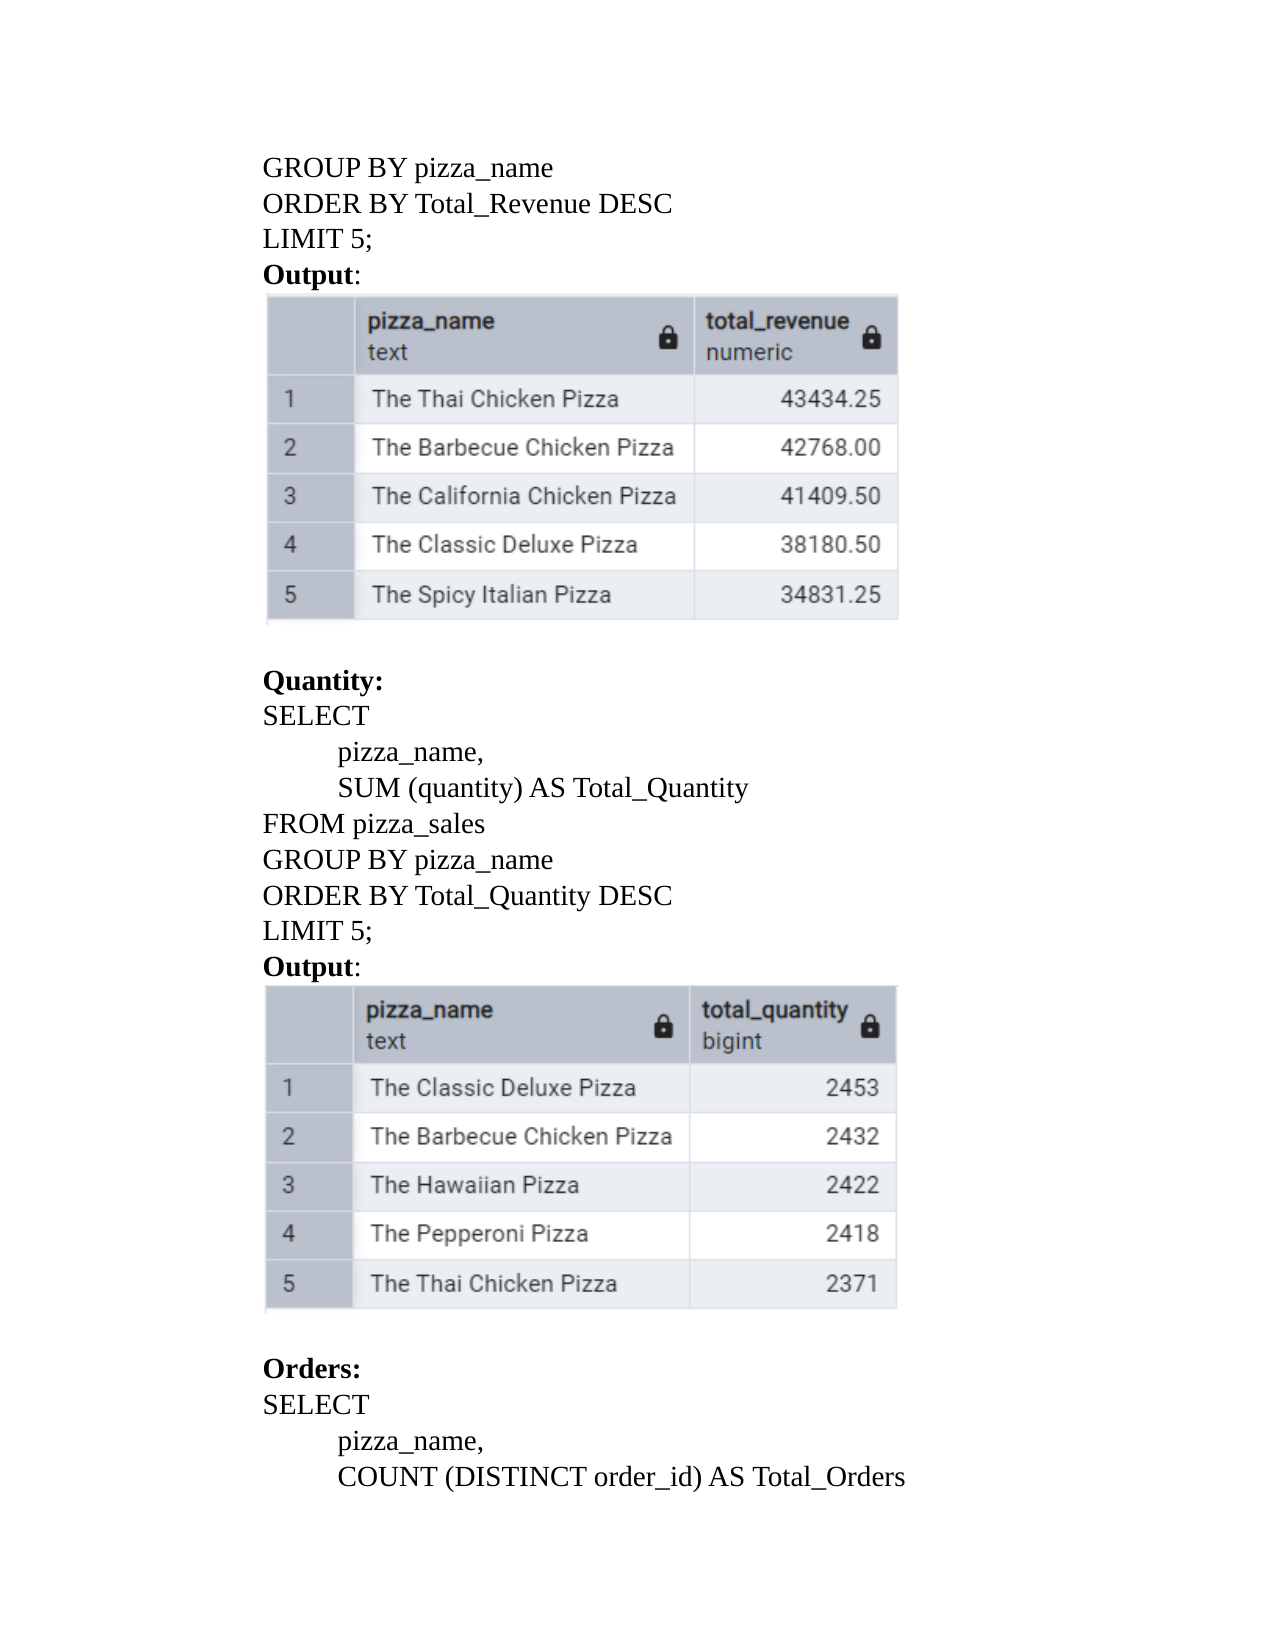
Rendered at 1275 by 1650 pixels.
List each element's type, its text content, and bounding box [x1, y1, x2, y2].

list pizza_name, [262, 734, 1125, 768]
list ORDER BY Total_Revenue DESC [262, 186, 1125, 219]
list LIMIT 5; [262, 913, 1125, 947]
list FROM pizza_sales [262, 806, 1125, 839]
list SUM (quantity) AS Total_Quantity [262, 770, 1125, 804]
list COUNT (DISTINCT order_id) AS Total_Orders [262, 1459, 1125, 1492]
list Quantity: [262, 663, 1125, 696]
list Output: [262, 257, 1125, 291]
list GROUP BY pizza_name [262, 842, 1125, 875]
list pizza_name, [262, 1423, 1125, 1456]
list Output: [262, 949, 1125, 983]
list SELECT [262, 698, 1125, 732]
list ORDER BY Total_Quantity DESC [262, 878, 1125, 911]
list SELECT [262, 1387, 1125, 1421]
list LIMIT 5; [262, 222, 1125, 255]
list Orders: [262, 1351, 1125, 1385]
list GROUP BY pizza_name [262, 150, 1125, 183]
